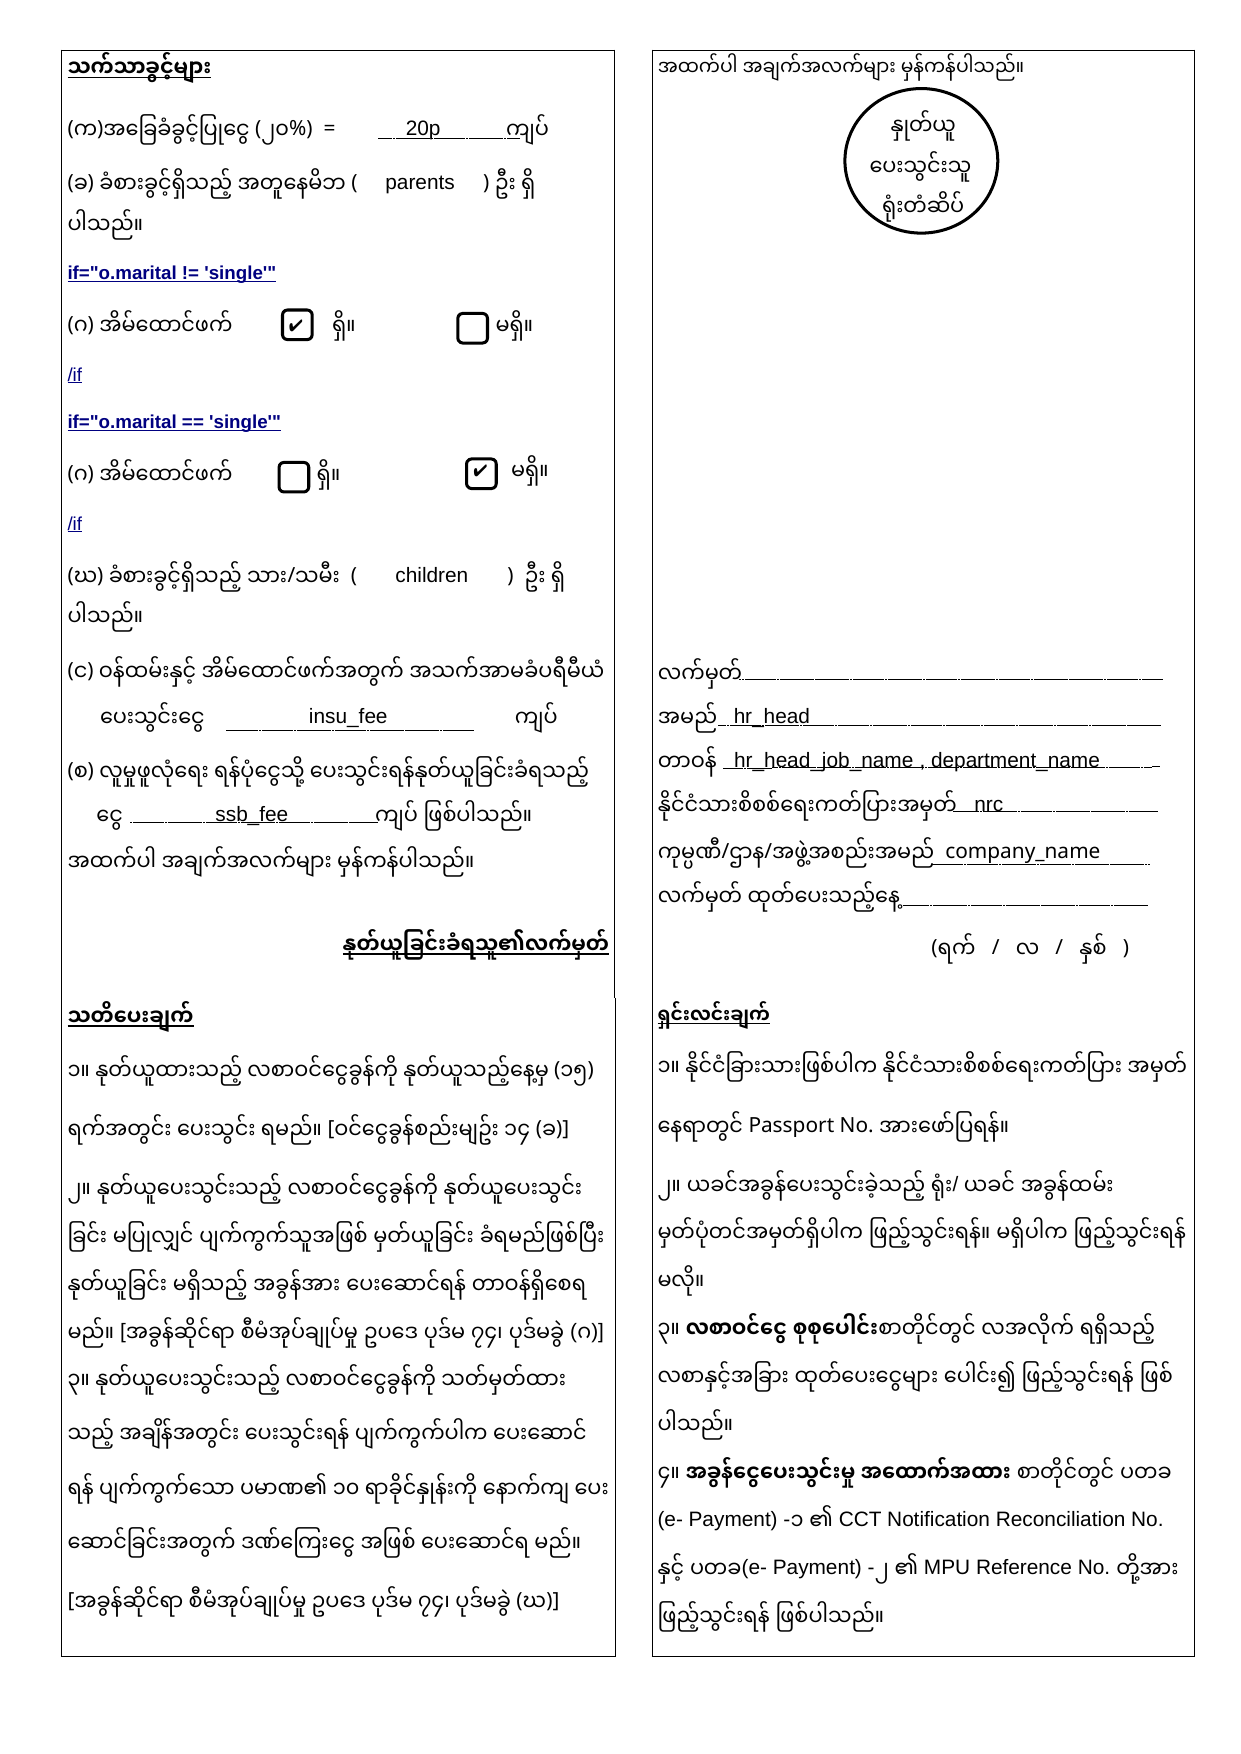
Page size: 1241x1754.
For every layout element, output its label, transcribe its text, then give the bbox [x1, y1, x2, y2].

table_header [616, 998, 652, 1048]
table_cell [653, 554, 1194, 649]
table_cell ၁။ နုတ်ယူထားသည့် လစာဝင်ငွေခွန်ကို နုတ်ယူသည့်နေ့မှ (၁၅) ရက်အတွင်း ပေးသွင်း ရမည်။ [ဝင်ငွေခွန်စည်းမျဥ်း ၁၄ (ခ)] ၂။ နုတ်ယူ‌ပေးသွင်းသည့် လစာဝင်ငွေခွန်ကို နုတ်ယူ‌ပေးသွင်းခြင်း မပြုလျှင် ပျက်ကွက်သူအဖြစ် မှတ်ယူခြင်း ခံရမည်ဖြစ်ပြီး နုတ်ယူခြင်း မရှိသည့် အခွန်အား ပေးဆောင်ရန် တာဝန်ရှိစေရမည်။ [အခွန်ဆိုင်ရာ စီမံအုပ်ချုပ်မှု ဥပဒေ ပုဒ်မ ၇၄၊ ပုဒ်မခွဲ (ဂ)] ၃။ နုတ်ယူပေးသွင်းသည့် လစာဝင်‌ငွေခွန်ကို သတ်မှတ်ထားသည့် အချိန်အတွင်း ပေးသွင်းရန် ပျက်ကွက်ပါက ပေးဆောင်ရန် ပျက်ကွက်သော ပမာဏ၏ ၁၀ ရာခိုင်နှုန်းကို နောက်ကျ ပေးဆောင်ခြင်းအတွက် ဒဏ်ကြေးငွေ အဖြစ် ပေးဆောင်ရ မည်။ [အခွန်ဆိုင်ရာ စီမံအုပ်ချုပ်မှု ဥပဒေ ပုဒ်မ ၇၄၊ ပုဒ်မခွဲ (ဃ)] [62, 1049, 615, 1656]
table_cell [615, 256, 652, 304]
table_cell if="o.marital == 'single'" [62, 405, 614, 452]
table_cell [653, 405, 1194, 452]
table_cell [615, 405, 652, 452]
table_cell [653, 304, 1194, 358]
table_cell (ဃ) ခံစားခွင့်ရှိသည့် သား/သမီး ( children ) ဦး ရှိပါသည်။ [62, 554, 614, 649]
table_header သက်သာခွင့်များ [62, 51, 614, 107]
table_header ရှင်းလင်းချက် [653, 998, 1194, 1048]
table_cell [615, 507, 652, 554]
table_cell (ခ) ခံစားခွင့်ရှိသည့် အတူနေမိဘ ( parents ) ဦး ရှိပါသည်။ [62, 161, 614, 256]
table_cell (ရက် / လ / နှစ် ) [653, 926, 1194, 980]
table_cell [615, 453, 652, 507]
table_cell [653, 358, 1194, 405]
table_cell if="o.marital != 'single'" [62, 256, 614, 304]
table_cell [615, 843, 652, 926]
table_cell မရှိ။ [430, 453, 614, 507]
table_cell [615, 358, 652, 405]
table_cell ၁။ နိုင်ငံခြားသားဖြစ်ပါက နိုင်ငံသားစိစစ်ရေးကတ်ပြား အမှတ်နေရာတွင် Passport No. အားဖော်ပြရန်။ ၂။ ယခင်အခွန်ပေးသွင်းခဲ့သည့် ရုံး/ ယခင် အခွန်ထမ်းမှတ်ပုံတင်အမှတ်ရှိပါက ဖြည့်သွင်းရန်။ မရှိပါက ဖြည့်သွင်းရန် မလို။ ၃။ လစာဝင်ငွေ စုစုပေါင်းစာတိုင်တွင် လအလိုက် ရရှိသည့် လစာနှင့်အခြား ထုတ်ပေးငွေများ ပေါင်း၍ ဖြည့်သွင်းရန် ဖြစ်ပါသည်။ ၄။ အခွန်ငွေပေးသွင်းမှု အထောက်အထား စာတိုင်တွင် ပတခ (e- Payment) -၁ ၏ CCT Notification Reconciliation No. နှင့် ပတခ(e- Payment) -၂ ၏ MPU Reference No. တို့အား ဖြည့်သွင်းရန် ဖြစ်ပါသည်။ [653, 1049, 1194, 1656]
table_cell (င) ဝန်ထမ်းနှင့် အိမ်ထောင်ဖက်အတွက် အသက်အာမခံပရီမီယံ ပေးသွင်းငွေ insu_fee ကျပ် [62, 649, 614, 749]
table_cell (စ) လူမှုဖူလုံရေး ရန်ပုံငွေသို့ ပေးသွင်းရန်နုတ်ယူခြင်းခံရသည့် ငွေ ssb_fee ကျပ် ဖြစ်ပါသည်။ [62, 750, 614, 843]
table_cell (ဂ) အိမ်ထောင်ဖက် [62, 304, 246, 358]
table_cell [615, 304, 652, 358]
table_cell ရှိ။ [246, 453, 430, 507]
table_header [615, 50, 652, 107]
table_cell [653, 980, 1194, 998]
table_cell အထက်ပါ အချက်အလက်များ မှန်ကန်ပါသည်။ [62, 843, 614, 926]
table_cell [615, 107, 652, 161]
table_cell (က)အခြေခံခွင့်ပြုငွေ (၂၀%) = 20p ကျပ် [62, 107, 614, 161]
table_cell /if [62, 507, 614, 554]
table_cell [615, 980, 652, 998]
table_cell /if [62, 358, 614, 405]
table_cell [62, 980, 614, 998]
table_cell (ဂ) အိမ်ထောင်ဖက် [62, 453, 246, 507]
table_cell [653, 507, 1194, 554]
table_cell နုတ်ယူခြင်းခံရသူ၏လက်မှတ် [62, 926, 614, 980]
table_cell ရှိ။ [246, 304, 430, 358]
table_header သတိပေးချက် [62, 998, 615, 1048]
table_cell မရှိ။ [430, 304, 614, 358]
table_cell [615, 926, 652, 980]
table_cell [615, 750, 652, 843]
table_cell လက်မှတ် အမည် hr_head တာဝန် hr_head_job_name , department_name နိုင်ငံသားစိစစ်ရေးကတ်ပြားအမှတ် nrc ကုမ္ပဏီ/ဌာန/အဖွဲ့အစည်းအမည် company_name လက်မှတ် ထုတ်ပေးသည့်‌နေ့ [653, 649, 1194, 926]
table_cell [615, 161, 652, 256]
table_cell [615, 649, 652, 749]
table_cell [616, 1049, 652, 1656]
table_cell [653, 256, 1194, 304]
table_cell နှုတ်ယူ ပေးသွင်းသူ ရုံးတံဆိပ် [653, 107, 1194, 256]
table_cell [615, 554, 652, 649]
table_header အထက်ပါ အချက်အလက်များ မှန်ကန်ပါသည်။ [653, 51, 1194, 107]
table_cell [653, 453, 1194, 507]
